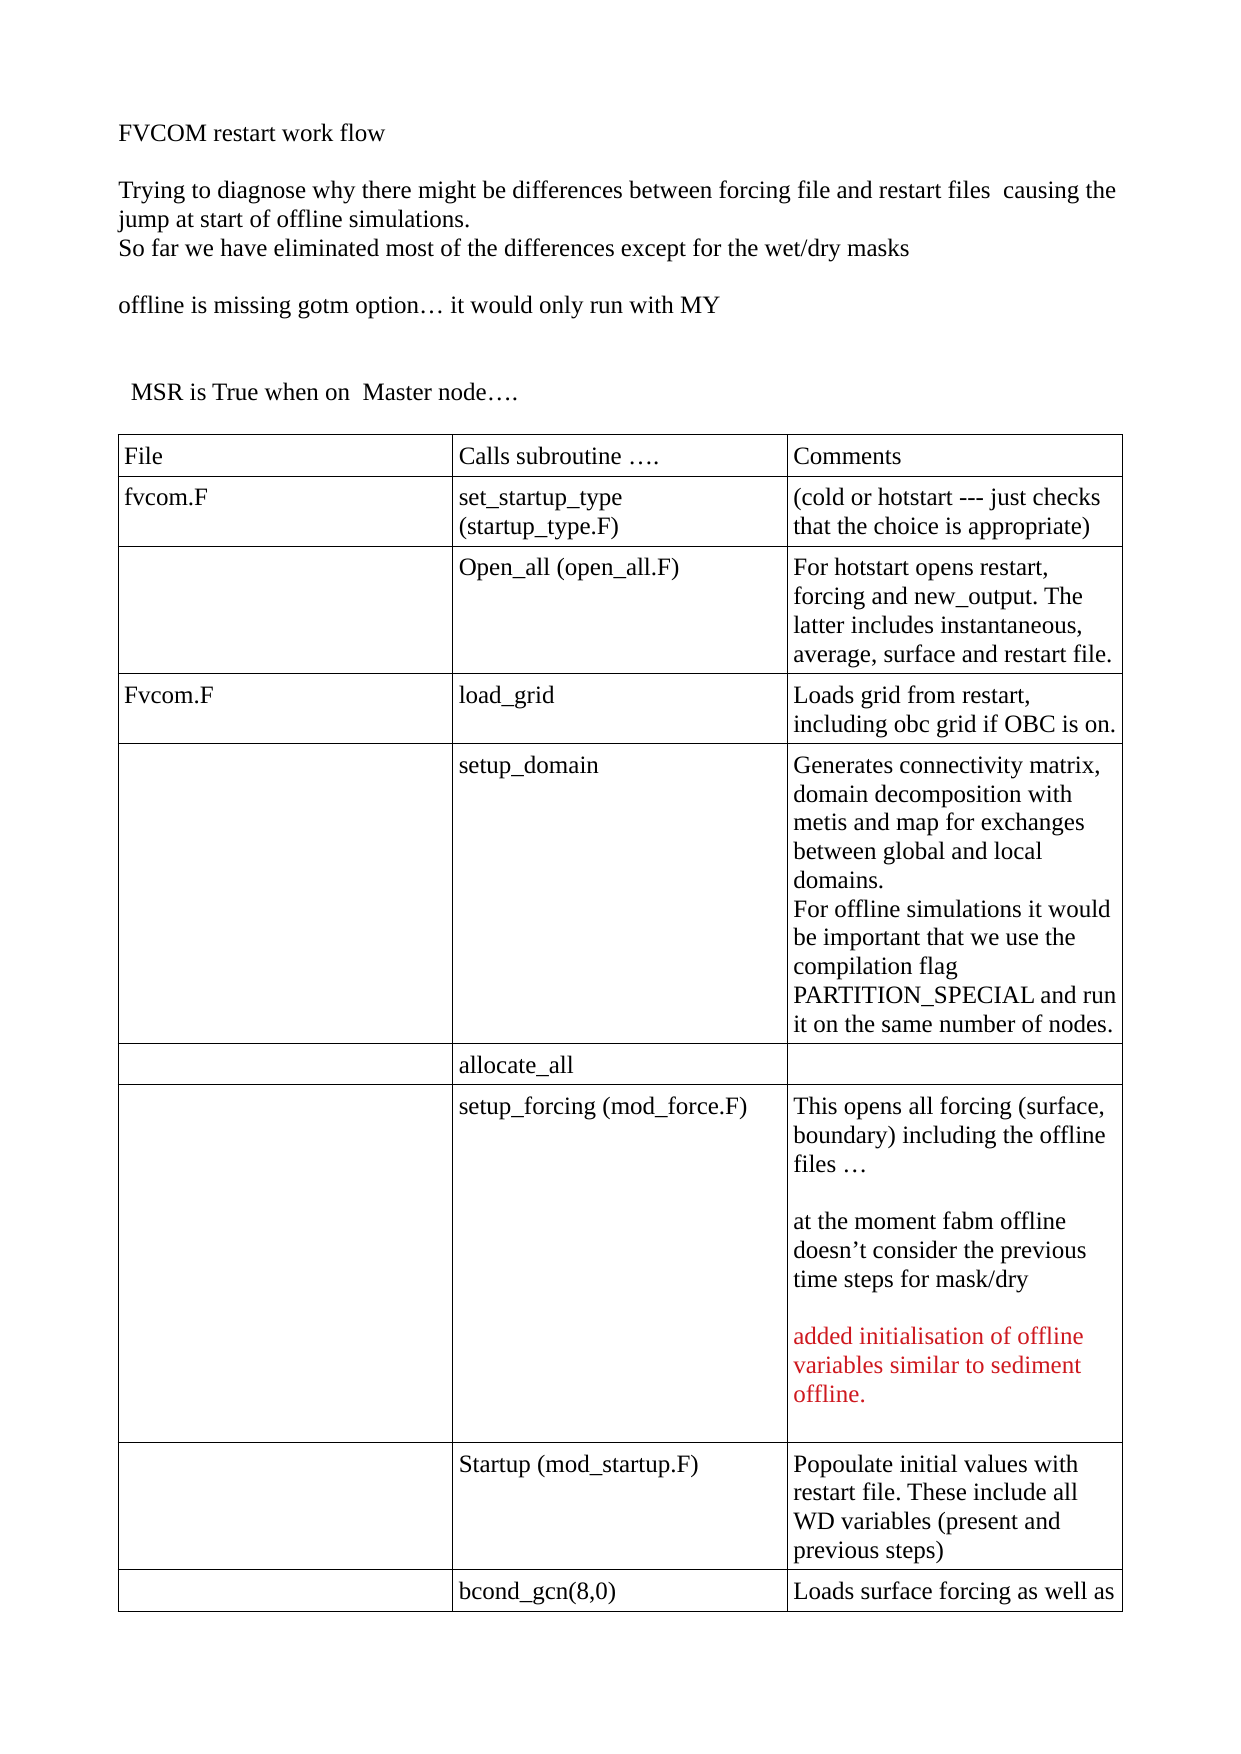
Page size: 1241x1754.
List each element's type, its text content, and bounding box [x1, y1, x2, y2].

table_cell [119, 1085, 452, 1442]
table_cell This opens all forcing (surface, boundary) including the offline files … at the moment fabm offline doesn’t consider the previous time steps for mask/dry added initialisation of offline variables similar to sediment offline. [788, 1085, 1122, 1442]
text Trying to diagnose why there might be differences between forcing file and restart files causing the jump at start of offline simulations. [118, 176, 1122, 233]
table_header Calls subroutine …. [453, 435, 787, 476]
table_cell Fvcom.F [119, 674, 452, 743]
table_header File [119, 435, 452, 476]
text So far we have eliminated most of the differences except for the wet/dry masks [118, 233, 1122, 262]
text FVCOM restart work flow [118, 118, 1122, 147]
table_cell setup_domain [453, 744, 787, 1043]
table_cell [788, 1044, 1122, 1084]
table_cell bcond_gcn(8,0) [453, 1570, 787, 1611]
table_cell Generates connectivity matrix, domain decomposition with metis and map for exchanges between global and local domains. For offline simulations it would be important that we use the compilation flag PARTITION_SPECIAL and run it on the same number of nodes. [788, 744, 1122, 1043]
table_cell Open_all (open_all.F) [453, 547, 787, 673]
table_cell fvcom.F [119, 477, 452, 546]
table_cell setup_forcing (mod_force.F) [453, 1085, 787, 1442]
table_cell For hotstart opens restart, forcing and new_output. The latter includes instantaneous, average, surface and restart file. [788, 547, 1122, 673]
table_cell [119, 1570, 452, 1611]
table_cell [119, 547, 452, 673]
table_cell Loads surface forcing as well as [788, 1570, 1122, 1611]
table_cell Startup (mod_startup.F) [453, 1443, 787, 1569]
table_cell [119, 1443, 452, 1569]
table_cell set_startup_type (startup_type.F) [453, 477, 787, 546]
text offline is missing gotm option… it would only run with MY [118, 291, 1122, 319]
table_cell load_grid [453, 674, 787, 743]
table_header Comments [788, 435, 1122, 476]
table_cell [119, 1044, 452, 1084]
table_cell Popoulate initial values with restart file. These include all WD variables (present and previous steps) [788, 1443, 1122, 1569]
table_cell (cold or hotstart --- just checks that the choice is appropriate) [788, 477, 1122, 546]
text MSR is True when on Master node…. [118, 377, 1122, 406]
table_cell [119, 744, 452, 1043]
table_cell Loads grid from restart, including obc grid if OBC is on. [788, 674, 1122, 743]
table_cell allocate_all [453, 1044, 787, 1084]
